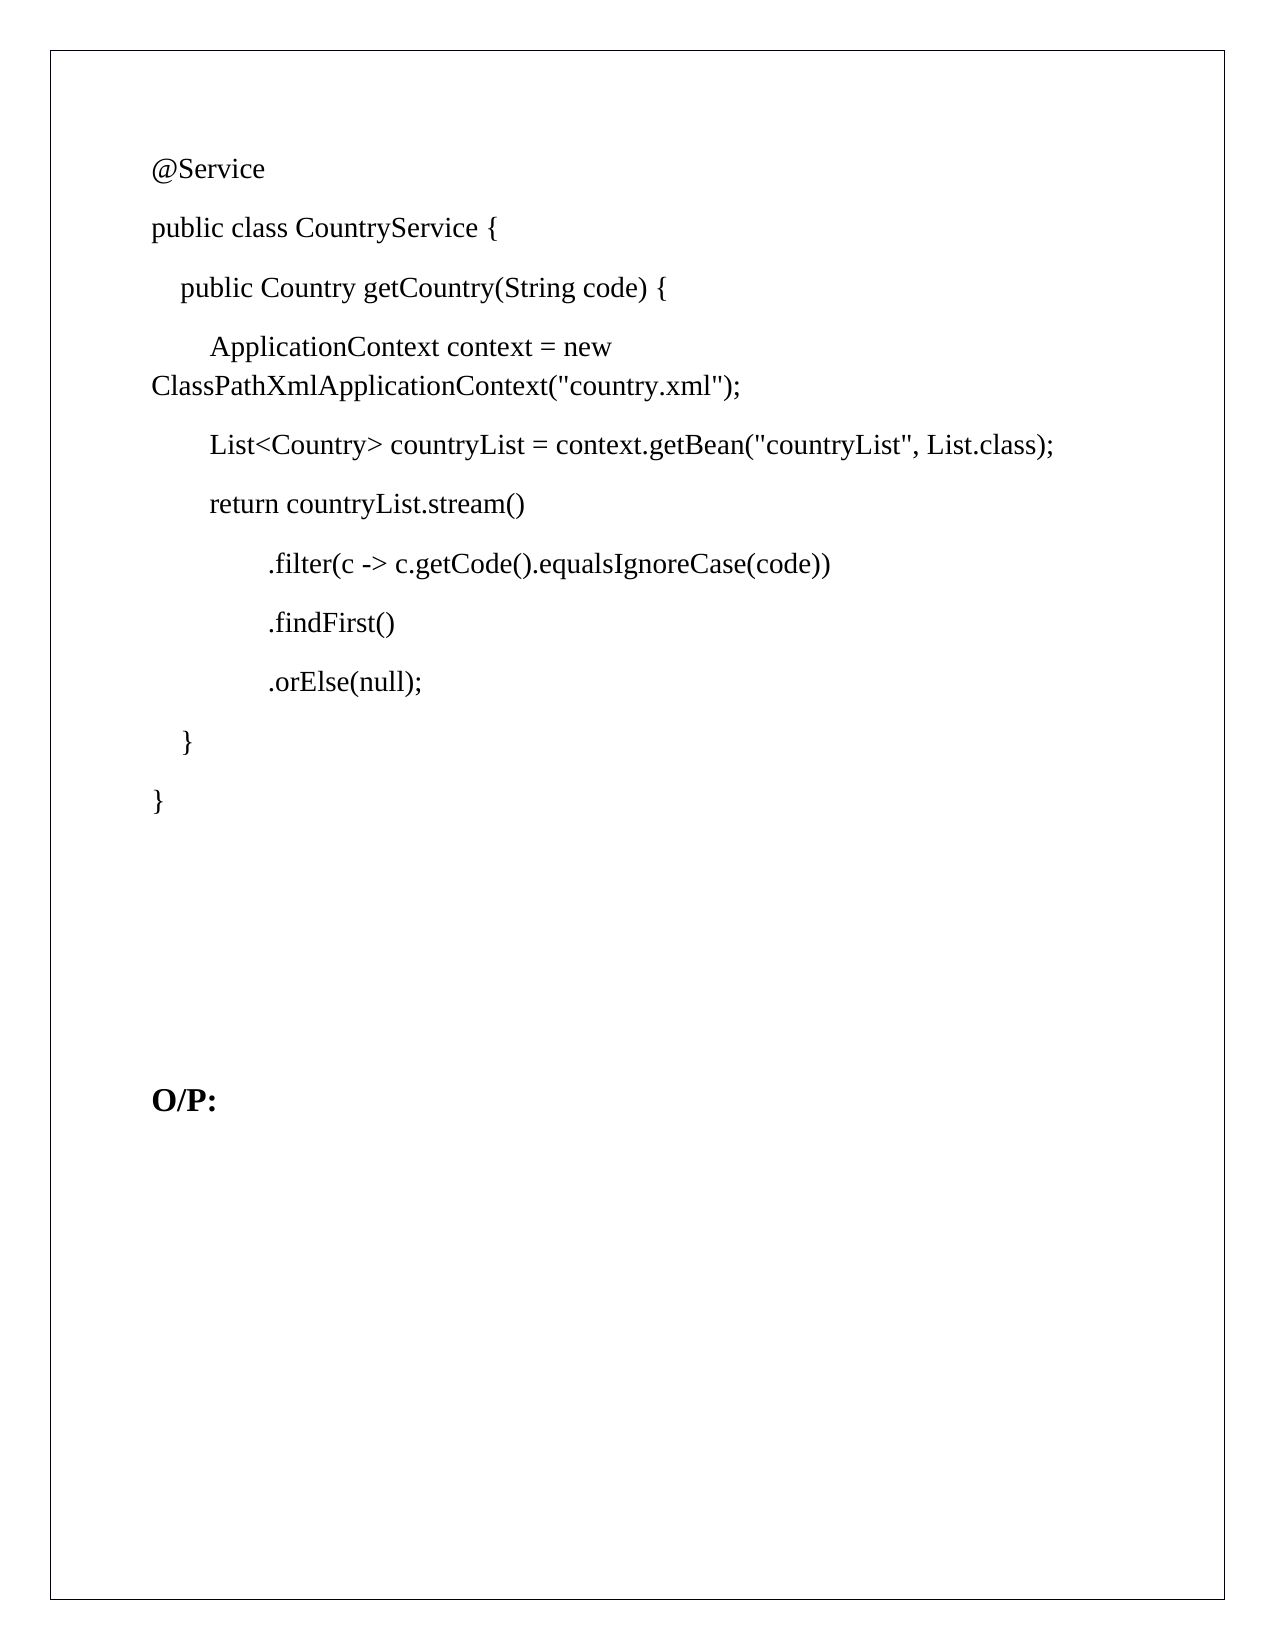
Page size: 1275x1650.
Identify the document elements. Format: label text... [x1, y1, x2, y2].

text public Country getCountry(String code) { [151, 270, 1124, 303]
text O/P: [151, 1080, 1124, 1118]
text List<Country> countryList = context.getBean("countryList", List.class); [151, 427, 1124, 461]
text .filter(c -> c.getCode().equalsIgnoreCase(code)) [151, 546, 1124, 579]
text } [151, 783, 1124, 817]
text .orElse(null); [151, 664, 1124, 698]
text public class CountryService { [151, 210, 1124, 244]
text } [151, 724, 1124, 757]
text @Service [151, 151, 1124, 184]
text return countryList.stream() [151, 486, 1124, 520]
text ApplicationContext context = new ClassPathXmlApplicationContext("country.xml"); [151, 329, 1124, 401]
text .findFirst() [151, 605, 1124, 639]
